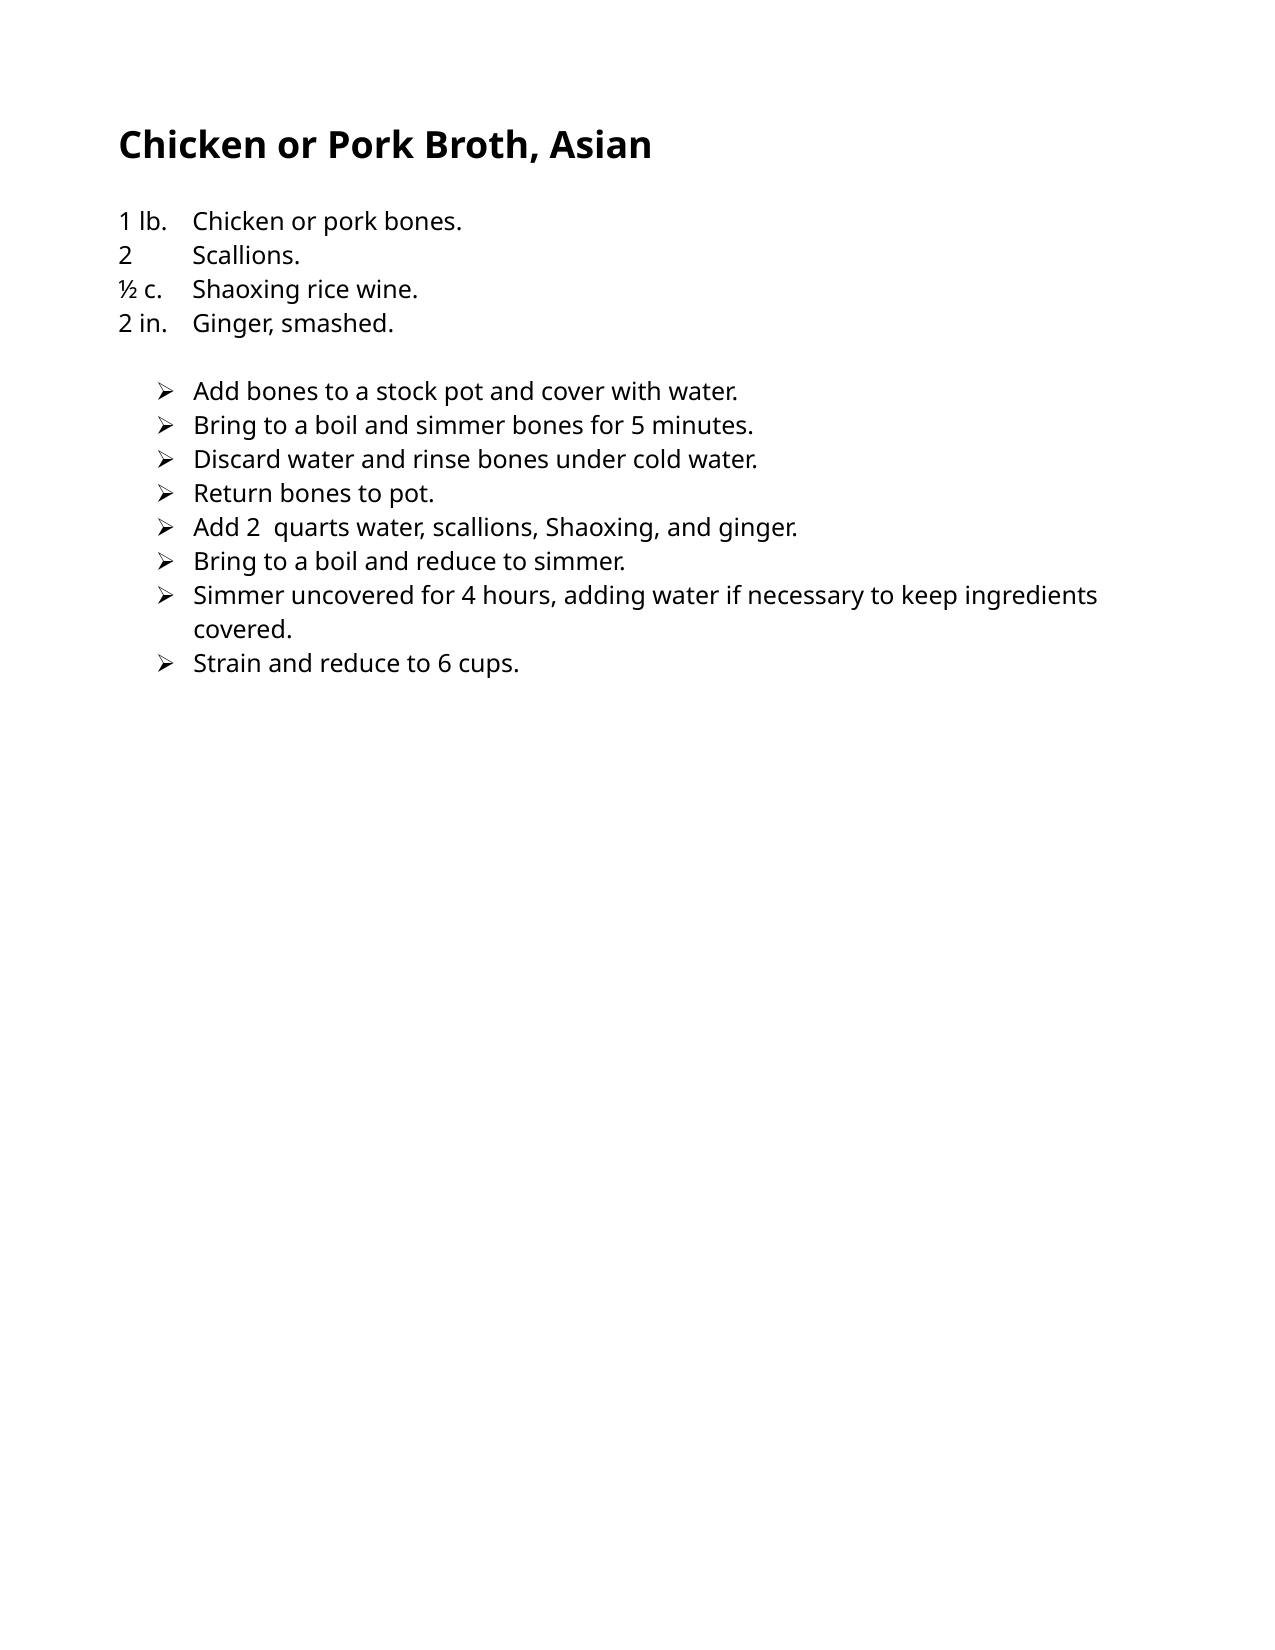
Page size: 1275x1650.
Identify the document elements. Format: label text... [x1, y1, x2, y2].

list Return bones to pot. [156, 476, 1157, 510]
text Chicken or Pork Broth, Asian [118, 118, 1157, 169]
list Add 2 quarts water, scallions, Shaoxing, and ginger. [156, 510, 1157, 544]
list Discard water and rinse bones under cold water. [156, 442, 1157, 476]
list Strain and reduce to 6 cups. [156, 646, 1157, 680]
text 1 lb. Chicken or pork bones. [118, 203, 1157, 237]
text ½ c. Shaoxing rice wine. [118, 271, 1157, 305]
text 2 Scallions. [118, 237, 1157, 271]
list Bring to a boil and simmer bones for 5 minutes. [156, 408, 1157, 442]
list Add bones to a stock pot and cover with water. [156, 373, 1157, 408]
list Simmer uncovered for 4 hours, adding water if necessary to keep ingredients covered. [156, 578, 1157, 646]
list Bring to a boil and reduce to simmer. [156, 544, 1157, 578]
text 2 in. Ginger, smashed. [118, 305, 1157, 339]
